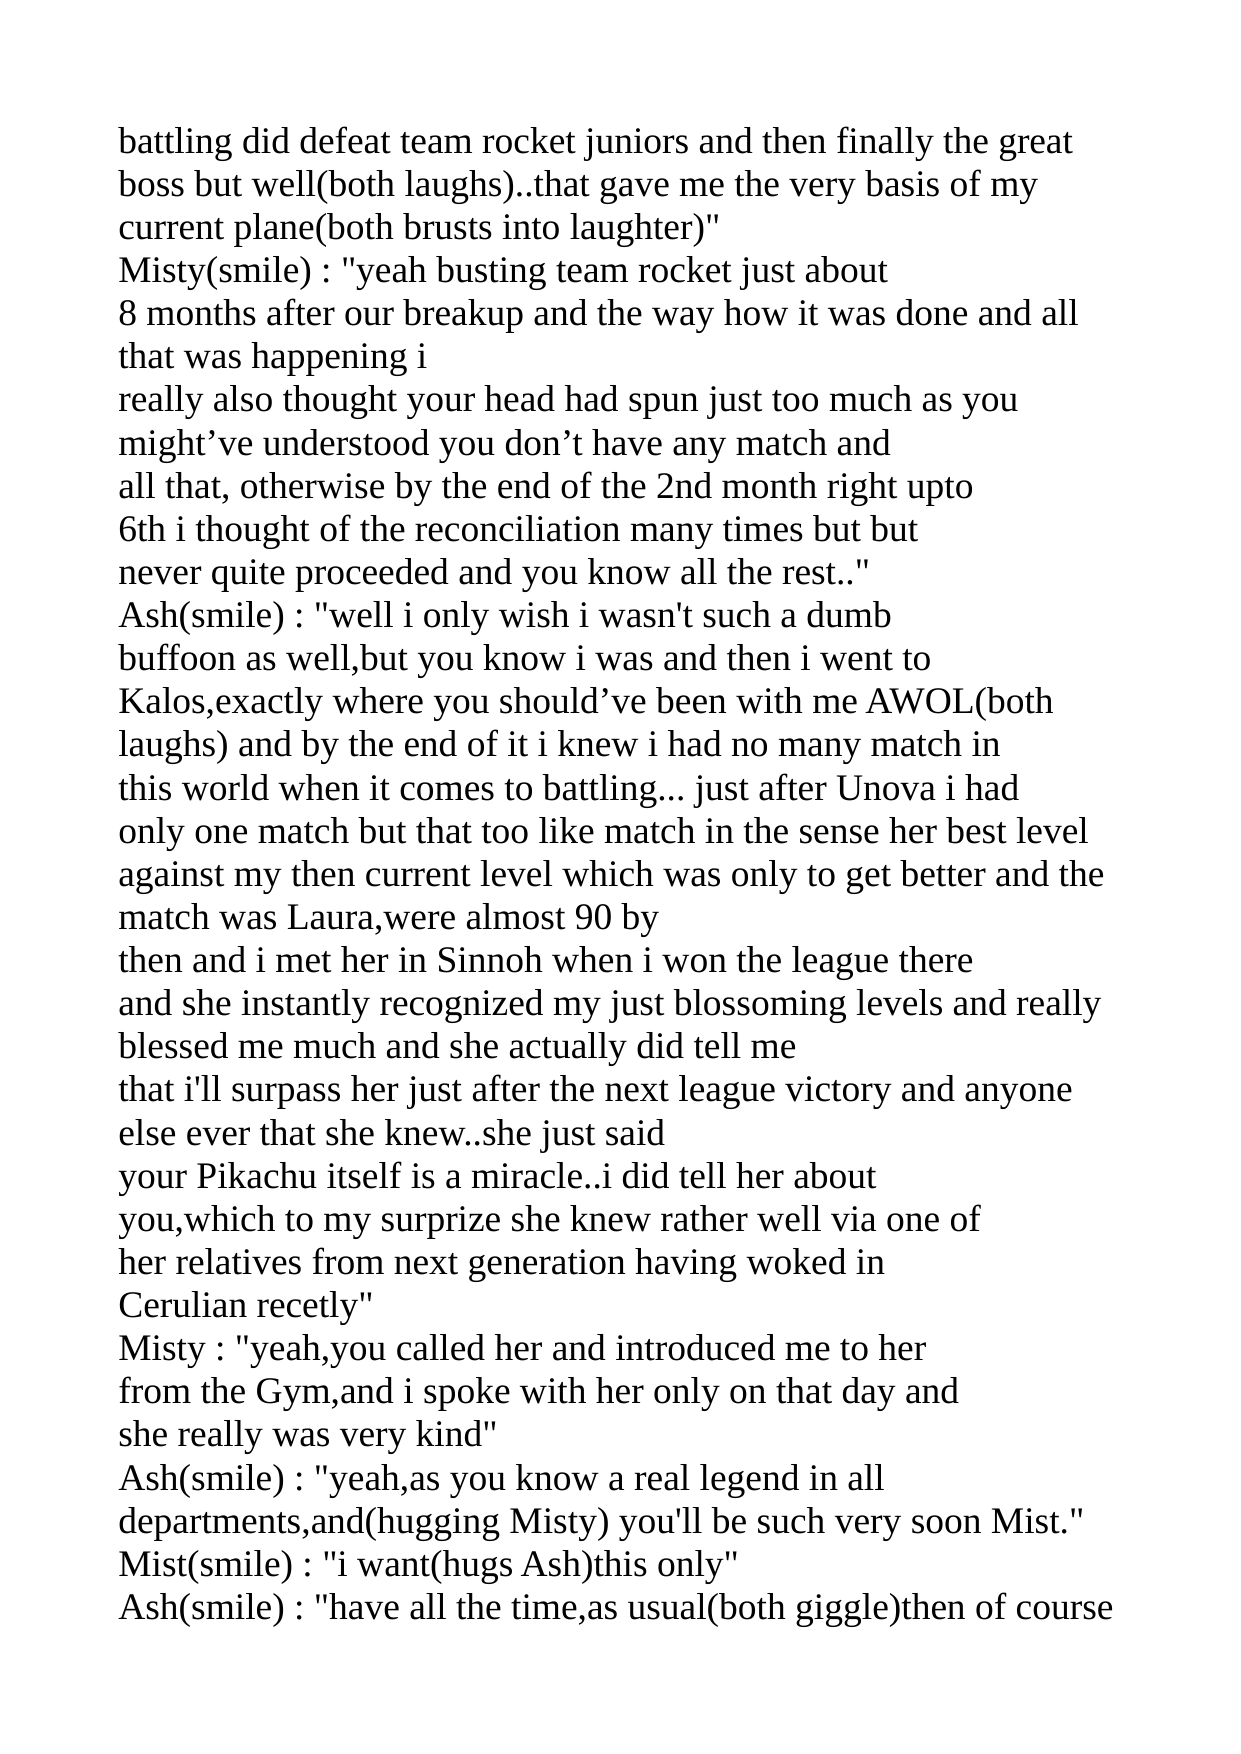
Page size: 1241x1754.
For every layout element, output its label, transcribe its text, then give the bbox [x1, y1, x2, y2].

text Ash(smile) : "yeah,as you know a real legend in all [118, 1455, 1122, 1498]
text really also thought your head had spun just too much as you might’ve understood you don’t have any match and [118, 377, 1122, 463]
text departments,and(hugging Misty) you'll be such very soon Mist." [118, 1498, 1122, 1541]
text Cerulian recetly" [118, 1282, 1122, 1326]
text she really was very kind" [118, 1412, 1122, 1455]
text 6th i thought of the reconciliation many times but but [118, 506, 1122, 549]
text Ash(smile) : "have all the time,as usual(both giggle)then of course [118, 1584, 1122, 1627]
text Ash(smile) : "well i only wish i wasn't such a dumb [118, 592, 1122, 636]
text your Pikachu itself is a miracle..i did tell her about [118, 1153, 1122, 1196]
text buffoon as well,but you know i was and then i went to [118, 636, 1122, 679]
text you,which to my surprize she knew rather well via one of [118, 1196, 1122, 1239]
text Misty(smile) : "yeah busting team rocket just about [118, 247, 1122, 291]
text never quite proceeded and you know all the rest.." [118, 549, 1122, 592]
text this world when it comes to battling... just after Unova i had [118, 765, 1122, 808]
text from the Gym,and i spoke with her only on that day and [118, 1369, 1122, 1412]
text and she instantly recognized my just blossoming levels and really blessed me much and she actually did tell me [118, 981, 1122, 1067]
text only one match but that too like match in the sense her best level against my then current level which was only to get better and the match was Laura,were almost 90 by [118, 808, 1122, 937]
text battling did defeat team rocket juniors and then finally the great boss but well(both laughs)..that gave me the very basis of my current plane(both brusts into laughter)" [118, 118, 1122, 247]
text 8 months after our breakup and the way how it was done and all that was happening i [118, 291, 1122, 377]
text Misty : "yeah,you called her and introduced me to her [118, 1326, 1122, 1369]
text Kalos,exactly where you should’ve been with me AWOL(both laughs) and by the end of it i knew i had no many match in [118, 679, 1122, 765]
text Mist(smile) : "i want(hugs Ash)this only" [118, 1541, 1122, 1584]
text then and i met her in Sinnoh when i won the league there [118, 937, 1122, 981]
text that i'll surpass her just after the next league victory and anyone else ever that she knew..she just said [118, 1067, 1122, 1153]
text all that, otherwise by the end of the 2nd month right upto [118, 463, 1122, 506]
text her relatives from next generation having woked in [118, 1239, 1122, 1282]
